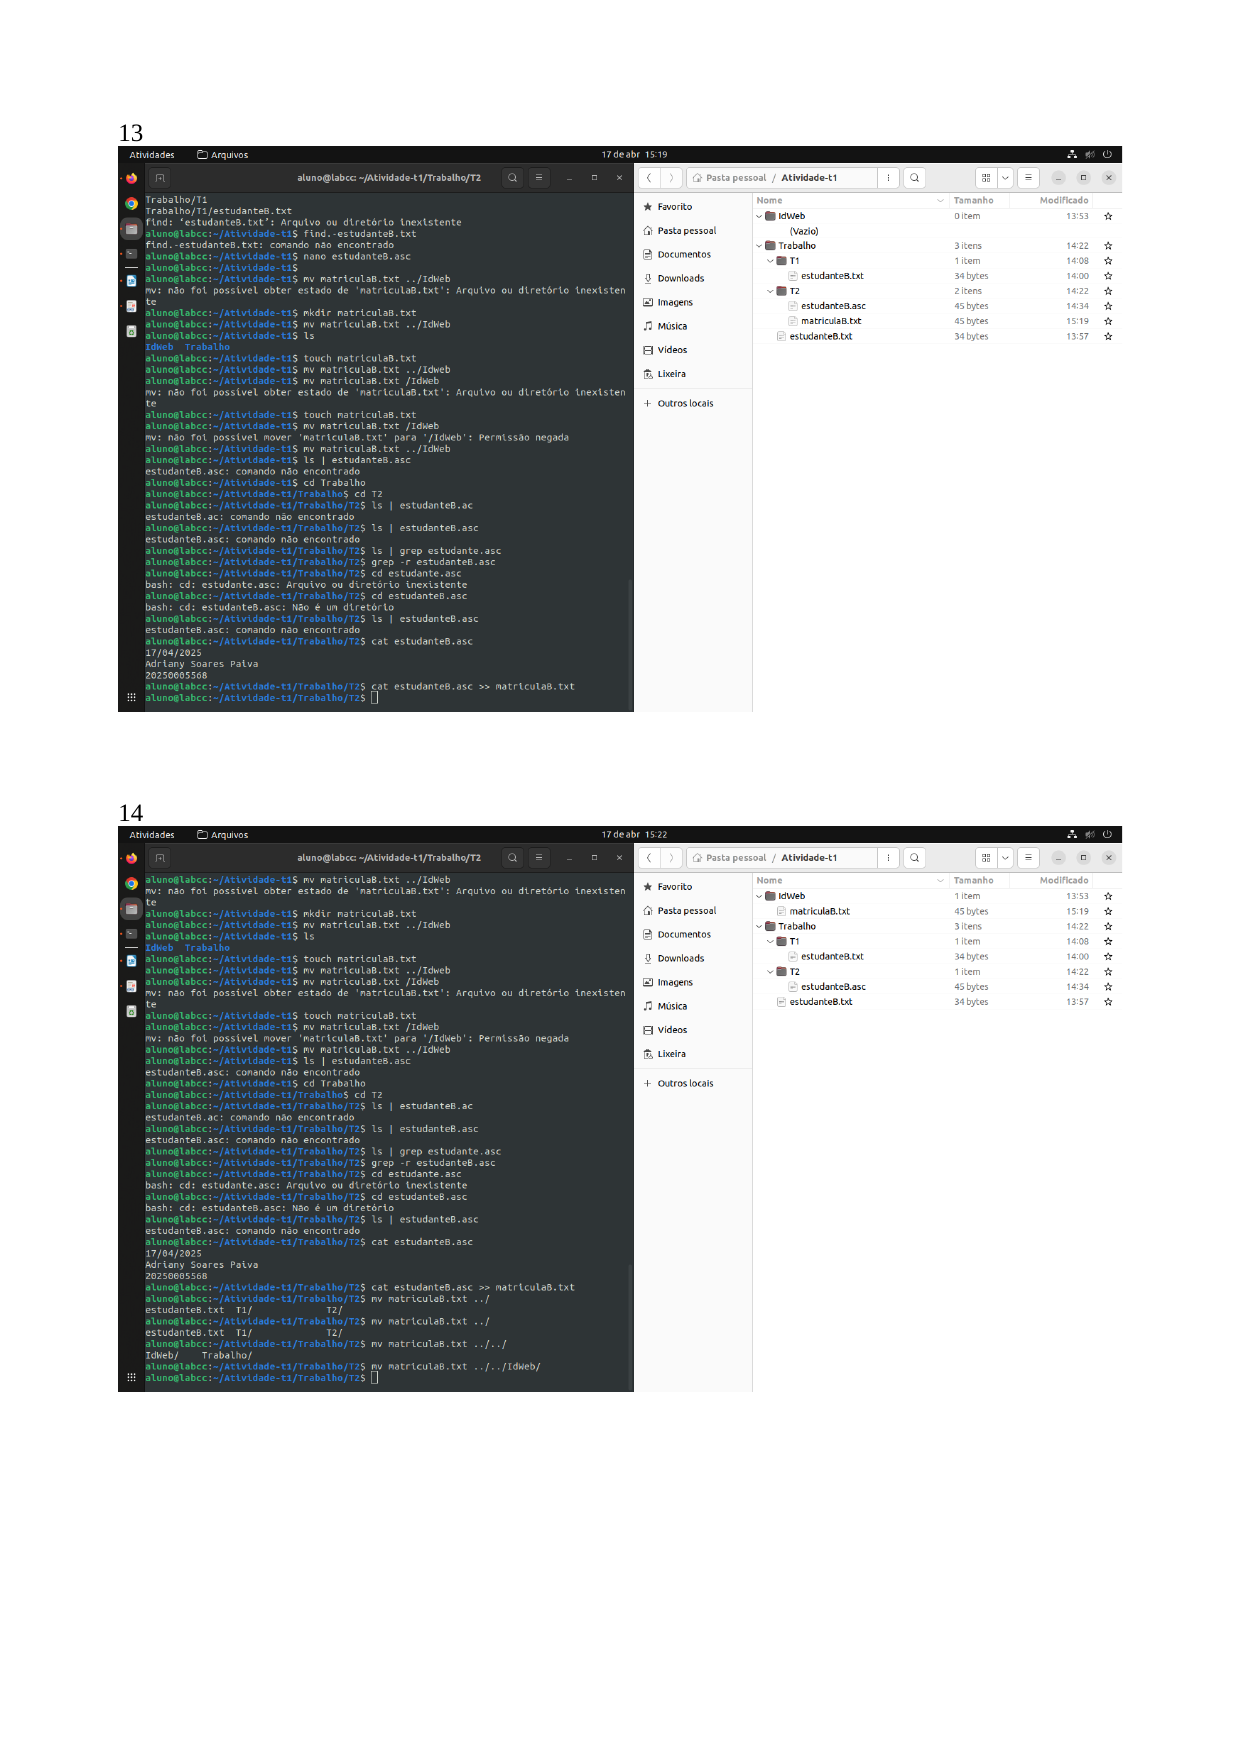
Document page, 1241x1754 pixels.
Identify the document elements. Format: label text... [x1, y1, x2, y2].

text 13 [118, 118, 1122, 146]
picture [118, 826, 1123, 1392]
text 14 [118, 798, 1122, 826]
picture [118, 146, 1123, 712]
